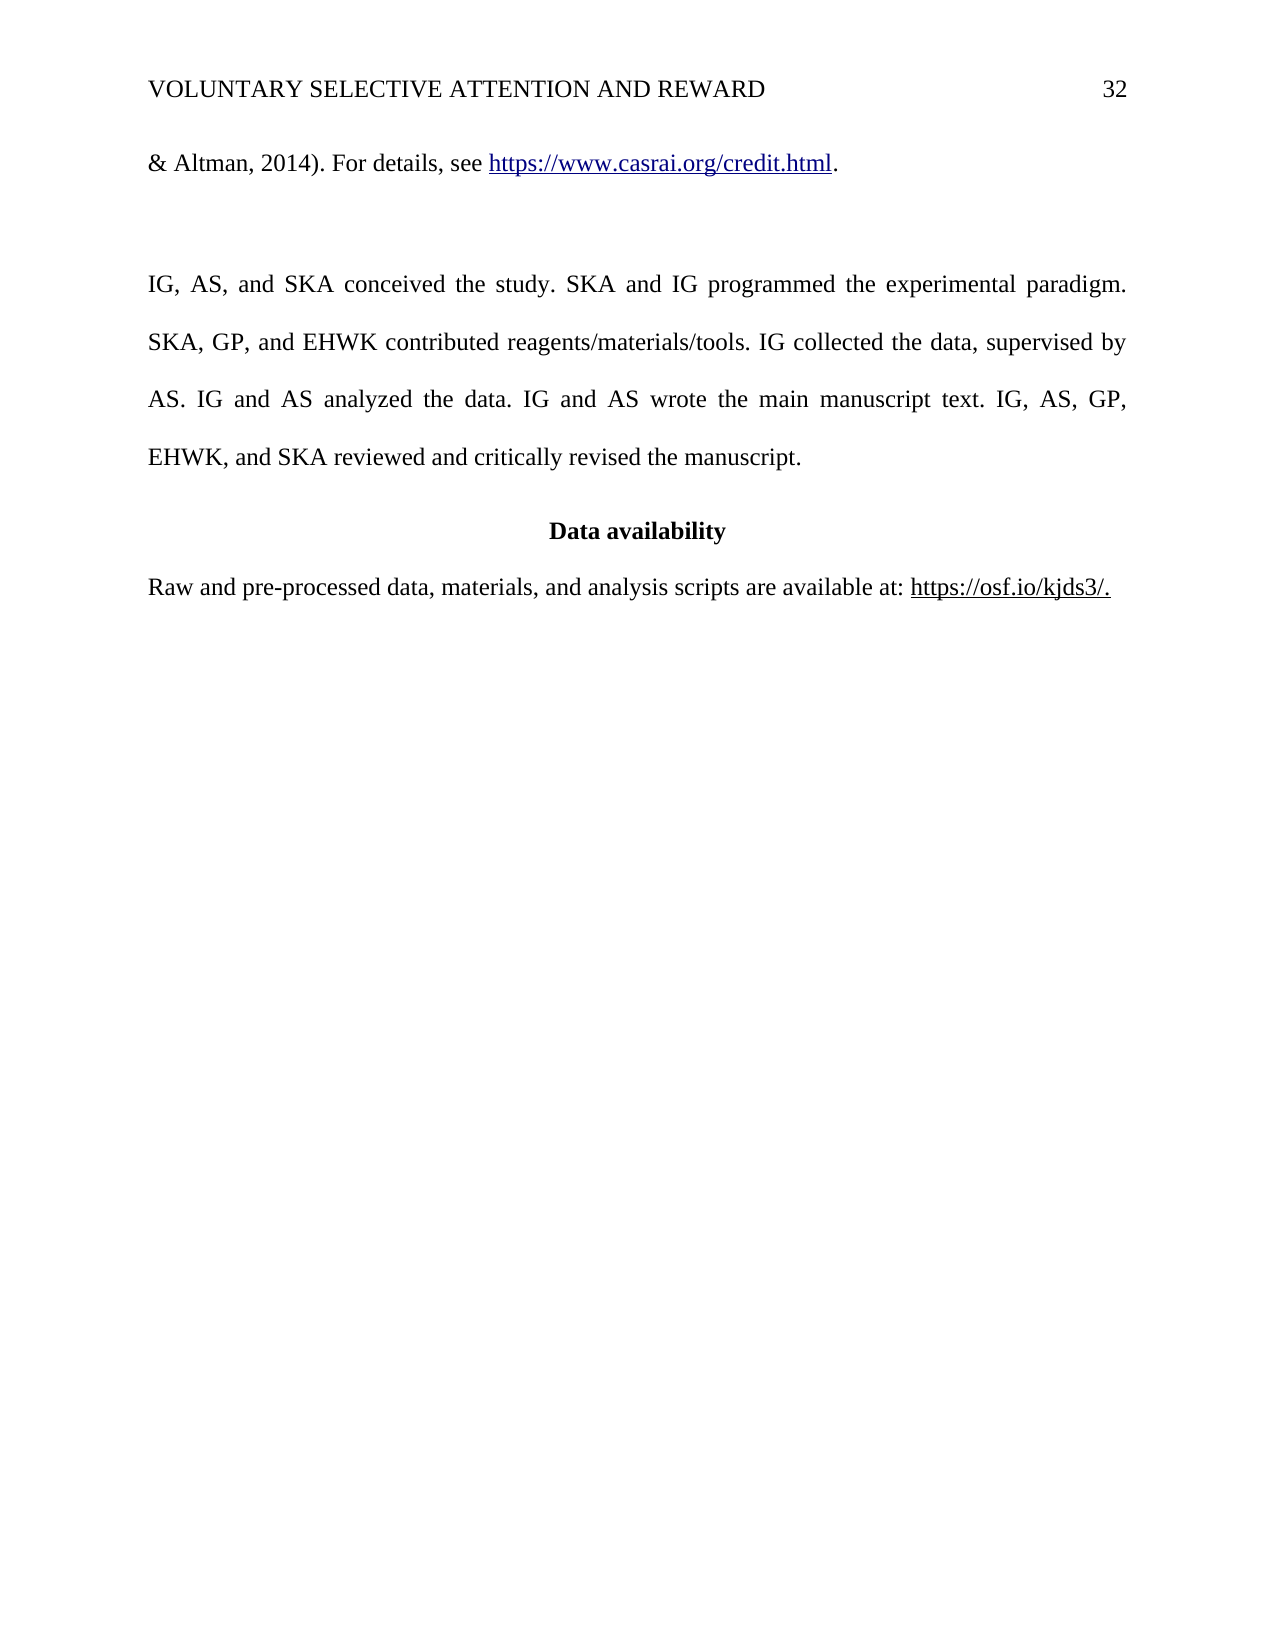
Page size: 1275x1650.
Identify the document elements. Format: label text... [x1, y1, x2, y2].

subtitle Data availability [148, 516, 1127, 544]
text IG, AS, and SKA conceived the study. SKA and IG programmed the experimental paradigm. SKA, GP, and EHWK contributed reagents/materials/tools. IG collected the data, supervised by AS. IG and AS analyzed the data. IG and AS wrote the main manuscript text. IG, AS, GP, EHWK, and SKA reviewed and critically revised the manuscript. [148, 269, 1127, 470]
text Raw and pre-processed data, materials, and analysis scripts are available at: https://osf.io/kjds3/. [148, 572, 1127, 600]
text & Altman, 2014). For details, see https://www.casrai.org/credit.html. [148, 148, 1127, 176]
